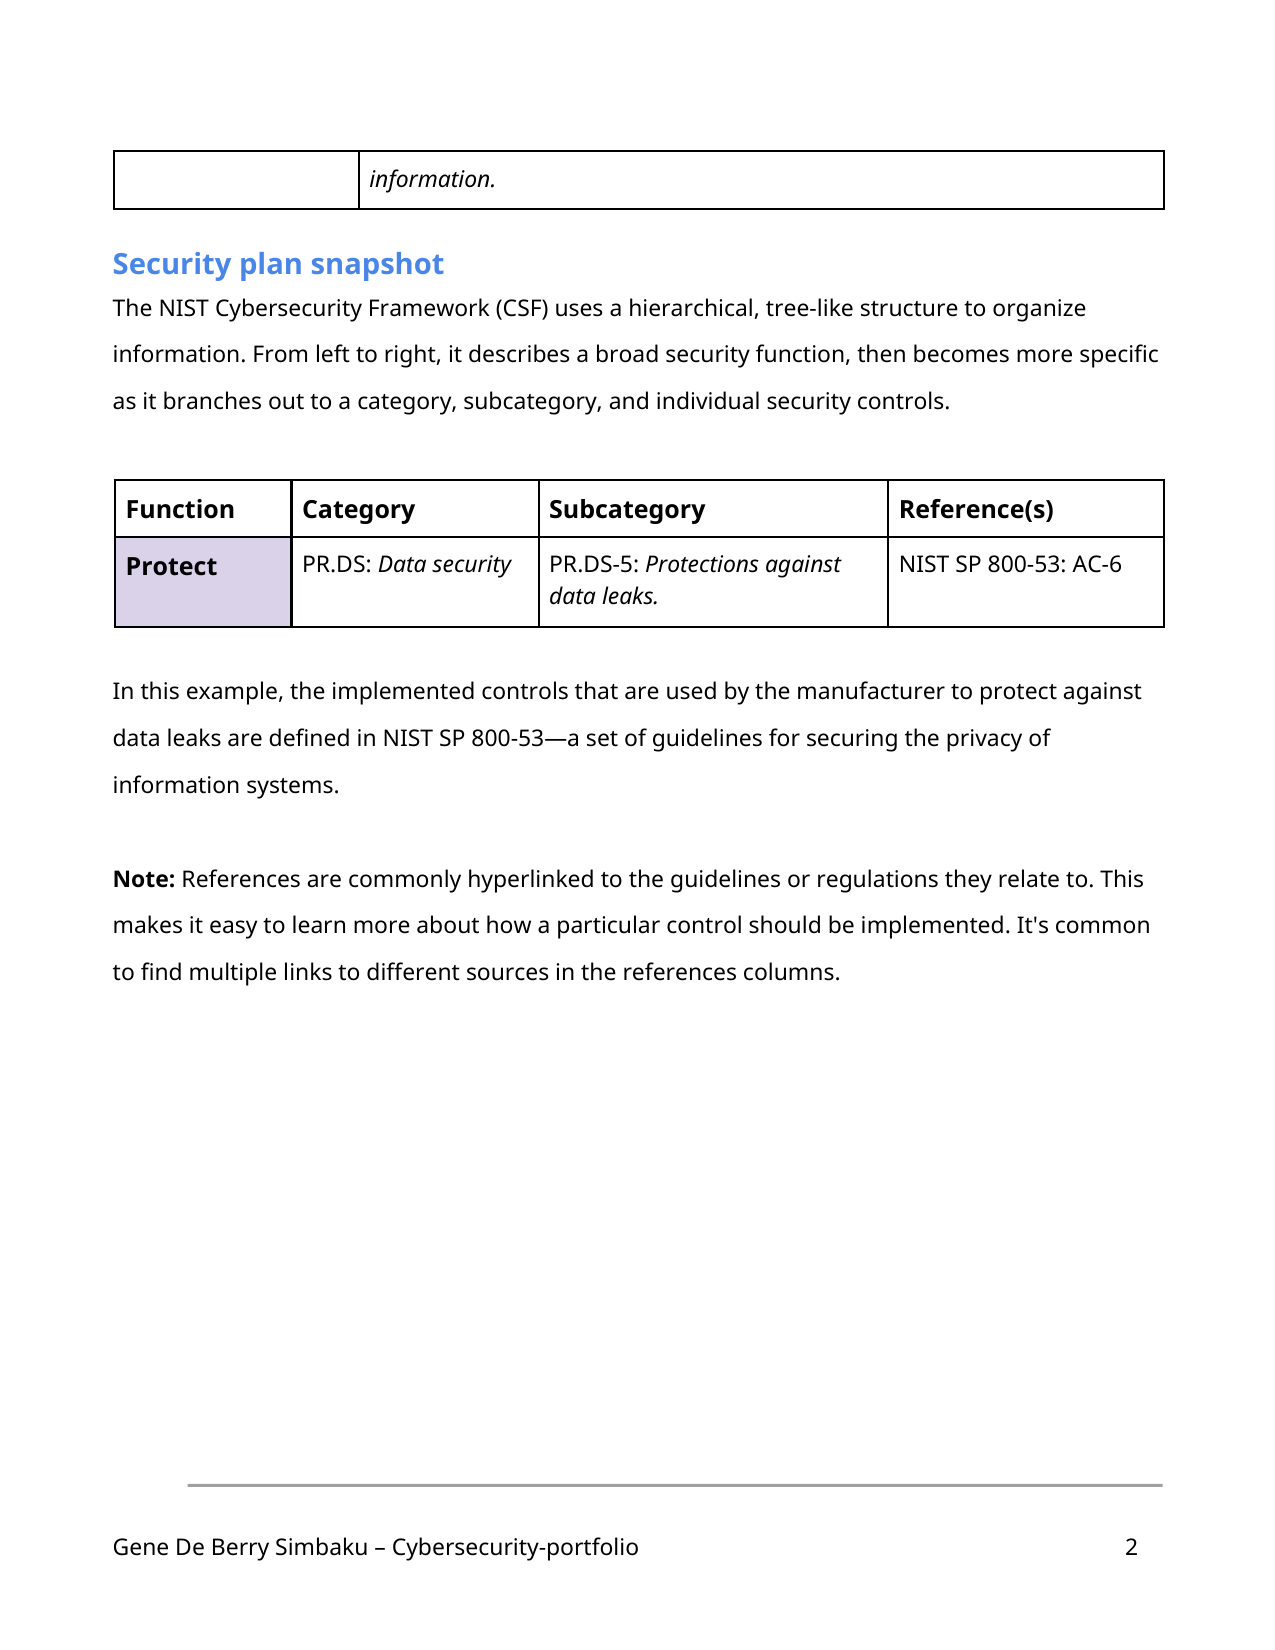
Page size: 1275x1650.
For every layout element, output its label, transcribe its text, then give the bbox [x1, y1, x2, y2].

table_cell Protect [116, 538, 290, 626]
table_header Reference(s) [889, 481, 1163, 536]
text The NIST Cybersecurity Framework (CSF) uses a hierarchical, tree-like structure to organize information. From left to right, it describes a broad security function, then becomes more specific as it branches out to a category, subcategory, and individual security controls. [112, 291, 1162, 416]
table_cell [115, 152, 358, 208]
table_cell PR.DS: Data security [293, 538, 538, 626]
table_header Function [116, 481, 290, 536]
text In this example, the implemented controls that are used by the manufacturer to protect against data leaks are defined in NIST SP 800-53—a set of guidelines for securing the privacy of information systems. [112, 675, 1162, 800]
subtitle Security plan snapshot [112, 243, 1162, 283]
table_header Subcategory [540, 481, 887, 536]
text Note: References are commonly hyperlinked to the guidelines or regulations they relate to. This makes it easy to learn more about how a particular control should be implemented. It's common to find multiple links to different sources in the references columns. [112, 862, 1162, 987]
table_header Category [293, 481, 538, 536]
table_cell PR.DS-5: Protections against data leaks. [540, 538, 887, 626]
table_cell NIST SP 800-53: AC-6 [889, 538, 1163, 626]
table_cell information. [360, 152, 1163, 208]
